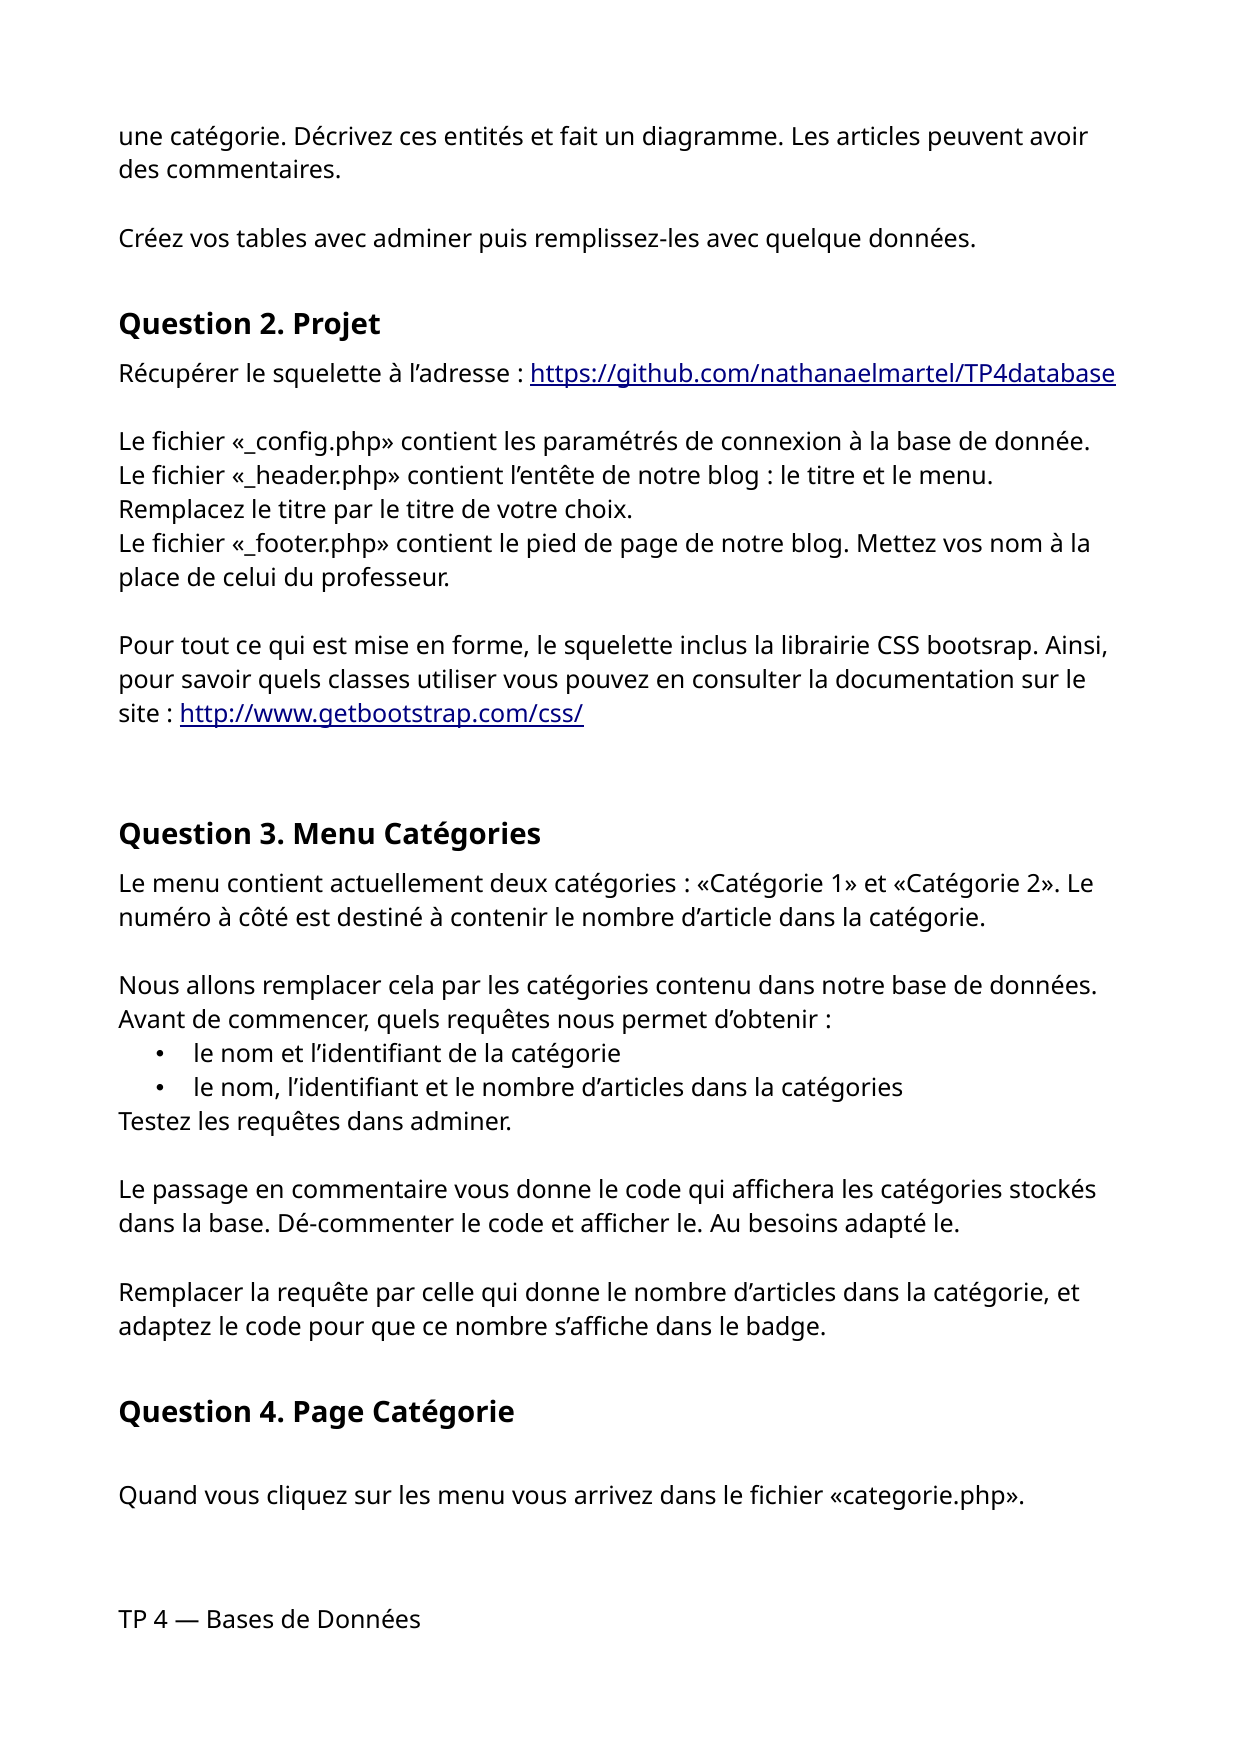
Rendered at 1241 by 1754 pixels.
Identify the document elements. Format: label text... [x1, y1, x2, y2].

text Quand vous cliquez sur les menu vous arrivez dans le fichier «categorie.php». [118, 1477, 1122, 1512]
subtitle Question 4. Page Catégorie [118, 1391, 1122, 1431]
text Pour tout ce qui est mise en forme, le squelette inclus la librairie CSS bootsrap. Ainsi, pour savoir quels classes utiliser vous pouvez en consulter la documentation sur le site : http://www.getbootstrap.com/css/ [118, 628, 1122, 730]
text une catégorie. Décrivez ces entités et fait un diagramme. Les articles peuvent avoir des commentaires. [118, 118, 1122, 186]
text Le menu contient actuellement deux catégories : «Catégorie 1» et «Catégorie 2». Le numéro à côté est destiné à contenir le nombre d’article dans la catégorie. [118, 865, 1122, 933]
text Récupérer le squelette à l’adresse : https://github.com/nathanaelmartel/TP4database [118, 356, 1122, 389]
text Le fichier «_footer.php» contient le pied de page de notre blog. Mettez vos nom à la place de celui du professeur. [118, 526, 1122, 594]
subtitle Question 2. Projet [118, 303, 1122, 343]
text Remplacer la requête par celle qui donne le nombre d’articles dans la catégorie, et adaptez le code pour que ce nombre s’affiche dans le badge. [118, 1274, 1122, 1342]
text Le passage en commentaire vous donne le code qui affichera les catégories stockés dans la base. Dé-commenter le code et afficher le. Au besoins adapté le. [118, 1172, 1122, 1240]
text Le fichier «_header.php» contient l’entête de notre blog : le titre et le menu. Remplacez le titre par le titre de votre choix. [118, 458, 1122, 526]
list le nom et l’identifiant de la catégorie [156, 1036, 1122, 1070]
text Le fichier «_config.php» contient les paramétrés de connexion à la base de donnée. [118, 424, 1122, 458]
text Nous allons remplacer cela par les catégories contenu dans notre base de données. Avant de commencer, quels requêtes nous permet d’obtenir : [118, 968, 1122, 1036]
text Testez les requêtes dans adminer. [118, 1104, 1122, 1138]
subtitle Question 3. Menu Catégories [118, 813, 1122, 853]
list le nom, l’identifiant et le nombre d’articles dans la catégories [156, 1070, 1122, 1104]
text Créez vos tables avec adminer puis remplissez-les avec quelque données. [118, 220, 1122, 254]
